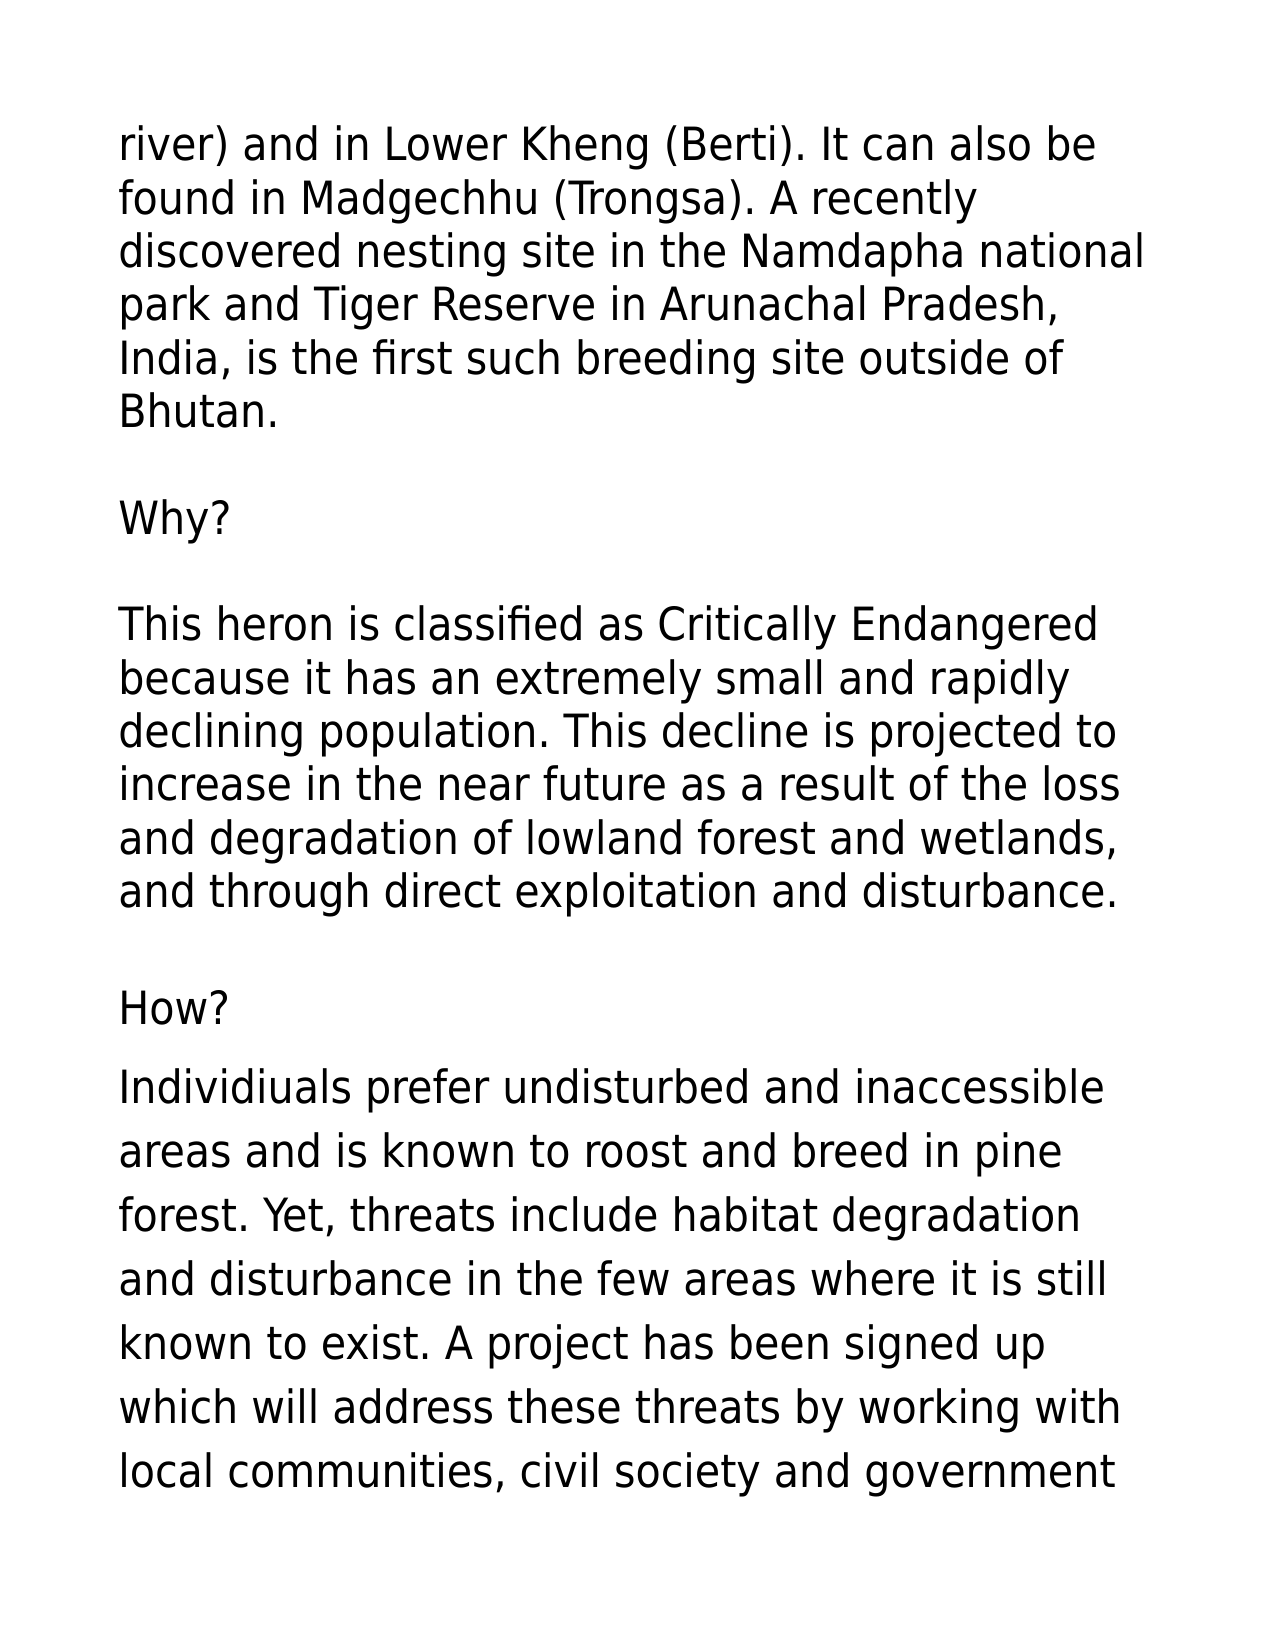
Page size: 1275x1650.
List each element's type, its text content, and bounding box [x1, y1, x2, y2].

text Individiuals prefer undisturbed and inaccessible areas and is known to roost and breed in pine forest. Yet, threats include habitat degradation and disturbance in the few areas where it is still known to exist. A project has been signed up which will address these threats by working with local communities, civil society and government [118, 1061, 1157, 1498]
text river) and in Lower Kheng (Berti). It can also be found in Madgechhu (Trongsa). A recently discovered nesting site in the Namdapha national park and Tiger Reserve in Arunachal Pradesh, India, is the first such breeding site outside of Bhutan. [118, 118, 1157, 438]
text This heron is classified as Critically Endangered because it has an extremely small and rapidly declining population. This decline is projected to increase in the near future as a result of the loss and degradation of lowland forest and wetlands, and through direct exploitation and disturbance. [118, 598, 1157, 918]
text Why? [118, 491, 1157, 545]
text How? [118, 918, 1157, 1035]
